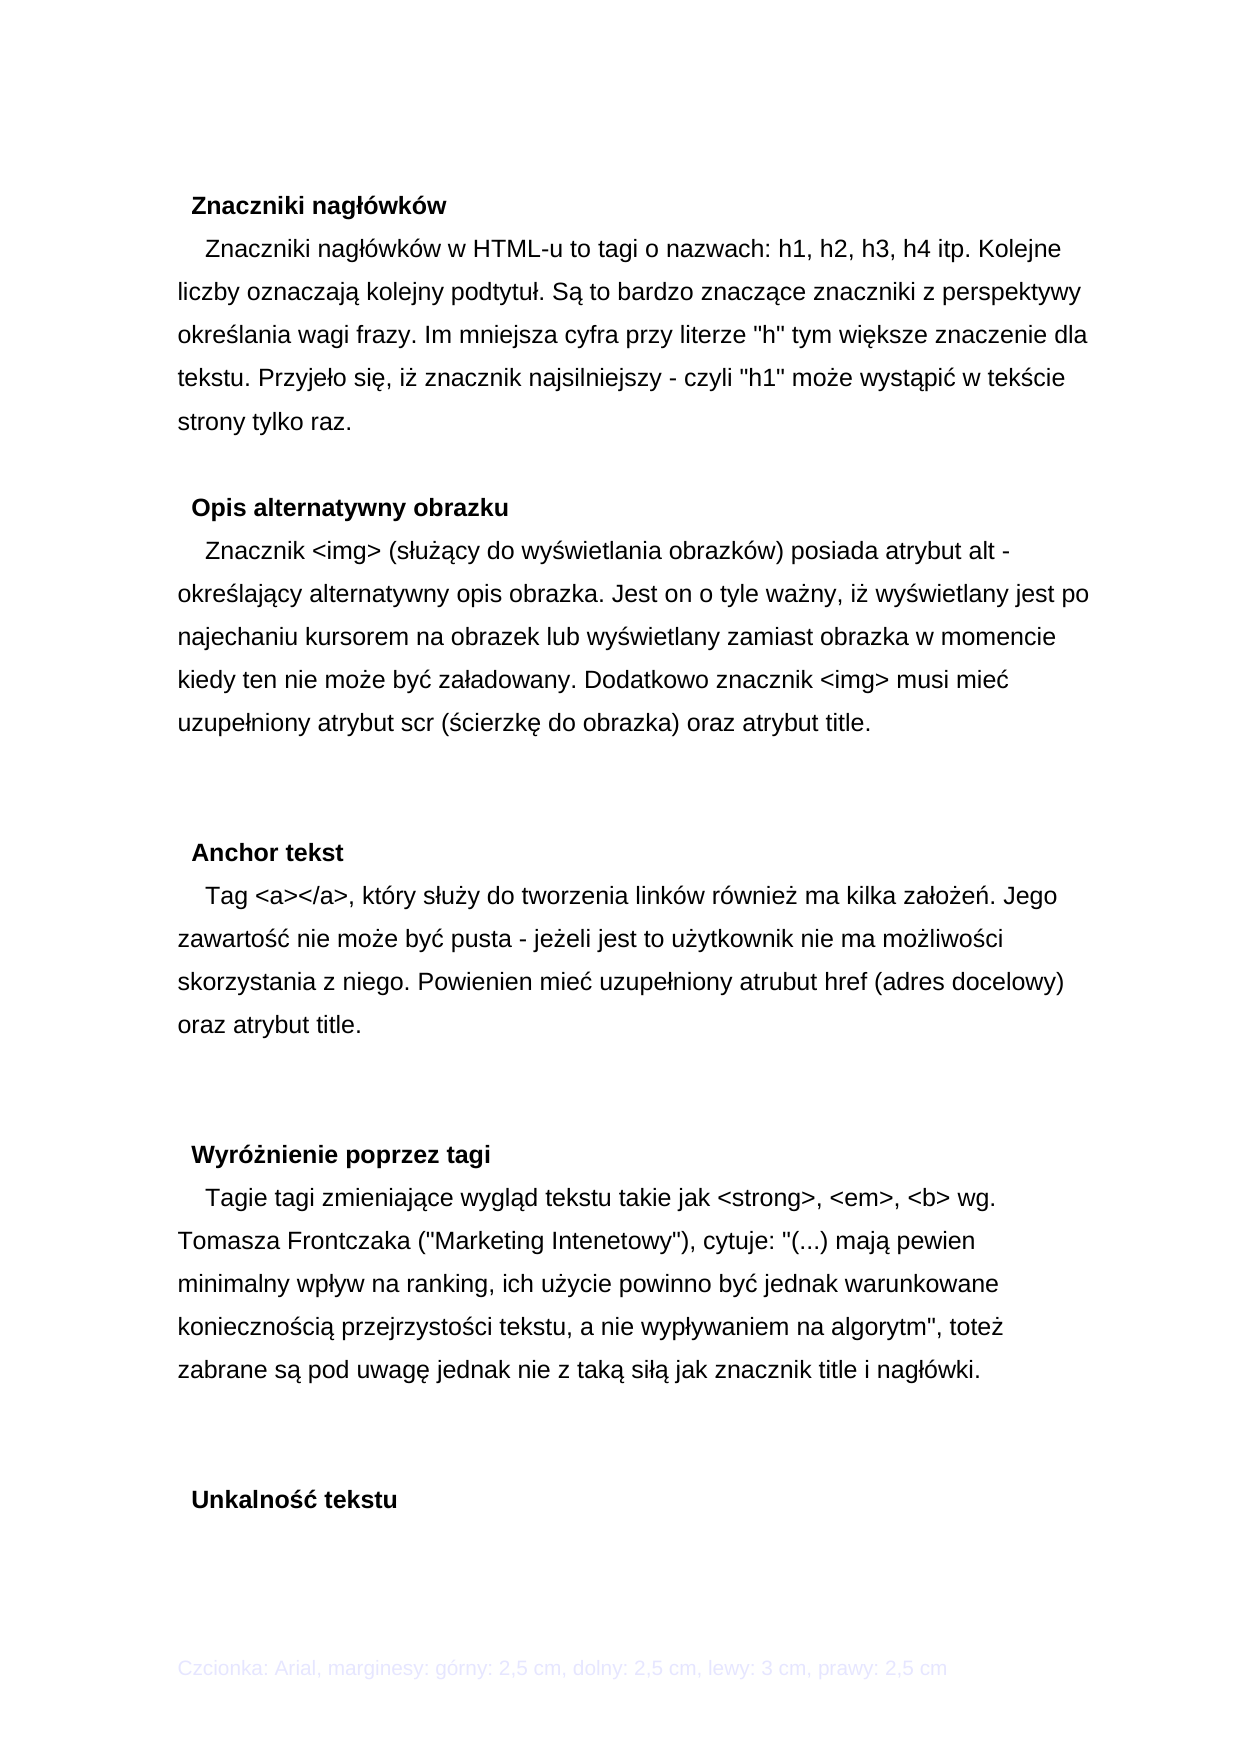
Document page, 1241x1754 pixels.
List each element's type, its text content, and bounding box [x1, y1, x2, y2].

text Unkalność tekstu [177, 1484, 1092, 1513]
text Tagie tagi zmieniające wygląd tekstu takie jak <strong>, <em>, <b> wg. Tomasza Frontczaka ("Marketing Intenetowy"), cytuje: "(...) mają pewien minimalny wpływ na ranking, ich użycie powinno być jednak warunkowane koniecznością przejrzystości tekstu, a nie wypływaniem na algorytm", toteż zabrane są pod uwagę jednak nie z taką siłą jak znacznik title i nagłówki. [177, 1183, 1092, 1384]
text Wyróżnienie poprzez tagi [177, 1139, 1092, 1168]
text Znaczniki nagłówków w HTML-u to tagi o nazwach: h1, h2, h3, h4 itp. Kolejne liczby oznaczają kolejny podtytuł. Są to bardzo znaczące znaczniki z perspektywy określania wagi frazy. Im mniejsza cyfra przy literze "h" tym większe znaczenie dla tekstu. Przyjeło się, iż znacznik najsilniejszy - czyli "h1" może wystąpić w tekście strony tylko raz. [177, 234, 1092, 435]
text Anchor tekst [177, 838, 1092, 866]
text Opis alternatywny obrazku [177, 493, 1092, 521]
text Znacznik <img> (służący do wyświetlania obrazków) posiada atrybut alt - określający alternatywny opis obrazka. Jest on o tyle ważny, iż wyświetlany jest po najechaniu kursorem na obrazek lub wyświetlany zamiast obrazka w momencie kiedy ten nie może być załadowany. Dodatkowo znacznik <img> musi mieć uzupełniony atrybut scr (ścierzkę do obrazka) oraz atrybut title. [177, 536, 1092, 737]
text Tag <a></a>, który służy do tworzenia linków również ma kilka założeń. Jego zawartość nie może być pusta - jeżeli jest to użytkownik nie ma możliwości skorzystania z niego. Powienien mieć uzupełniony atrubut href (adres docelowy) oraz atrybut title. [177, 881, 1092, 1039]
text Znaczniki nagłówków [177, 191, 1092, 219]
